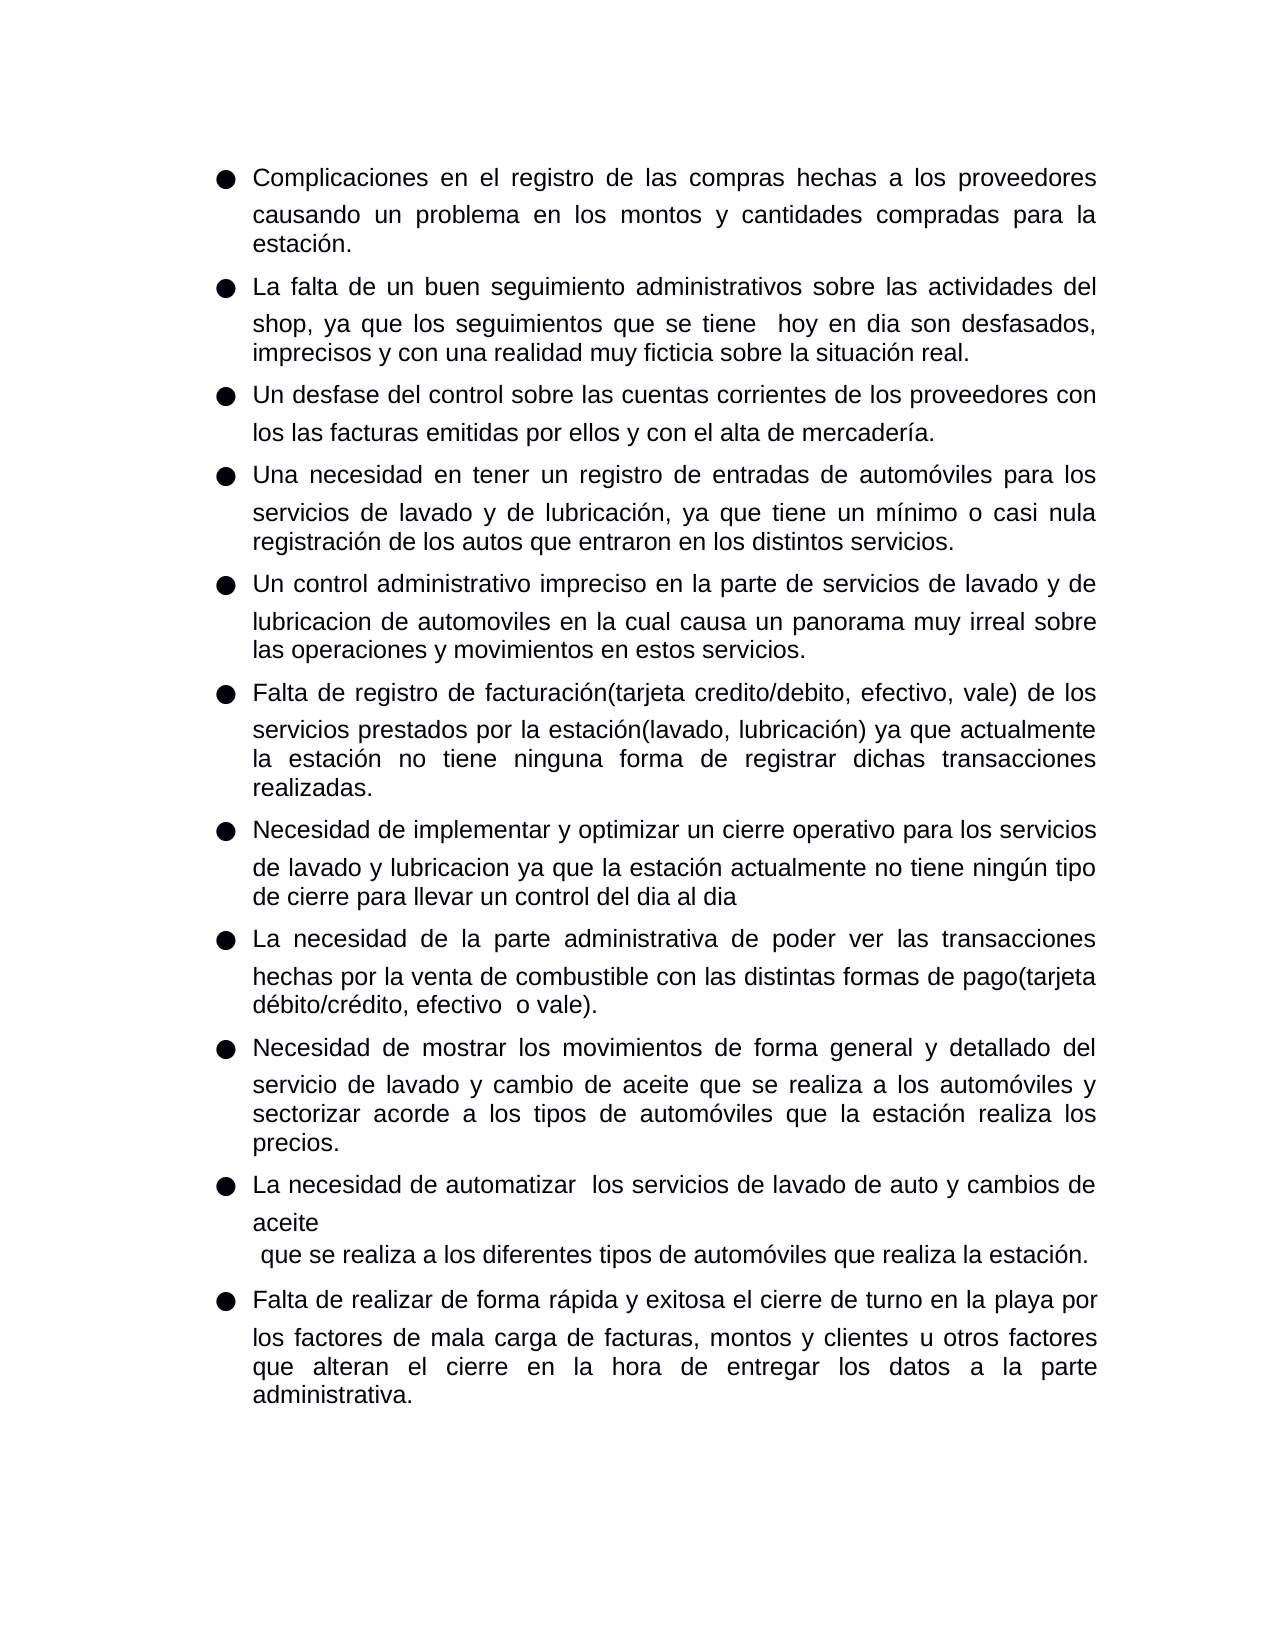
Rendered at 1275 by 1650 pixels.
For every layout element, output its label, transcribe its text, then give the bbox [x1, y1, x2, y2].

list La necesidad de automatizar los servicios de lavado de auto y cambios de aceite [215, 1155, 1098, 1237]
list Necesidad de mostrar los movimientos de forma general y detallado del servicio de lavado y cambio de aceite que se realiza a los automóviles y sectorizar acorde a los tipos de automóviles que la estación realiza los precios. [215, 1018, 1098, 1155]
list Falta de realizar de forma rápida y exitosa el cierre de turno en la playa por los factores de mala carga de facturas, montos y clientes u otros factores que alteran el cierre en la hora de entregar los datos a la parte administrativa. [215, 1272, 1098, 1409]
list Un control administrativo impreciso en la parte de servicios de lavado y de lubricacion de automoviles en la cual causa un panorama muy irreal sobre las operaciones y movimientos en estos servicios. [215, 554, 1098, 663]
list Una necesidad en tener un registro de entradas de automóviles para los servicios de lavado y de lubricación, ya que tiene un mínimo o casi nula registración de los autos que entraron en los distintos servicios. [215, 445, 1098, 554]
list Necesidad de implementar y optimizar un cierre operativo para los servicios de lavado y lubricacion ya que la estación actualmente no tiene ningún tipo de cierre para llevar un control del dia al dia [215, 800, 1098, 909]
list La falta de un buen seguimiento administrativos sobre las actividades del shop, ya que los seguimientos que se tiene hoy en dia son desfasados, imprecisos y con una realidad muy ficticia sobre la situación real. [215, 256, 1098, 365]
list La necesidad de la parte administrativa de poder ver las transacciones hechas por la venta de combustible con las distintas formas de pago(tarjeta débito/crédito, efectivo o vale). [215, 909, 1098, 1018]
list Un desfase del control sobre las cuentas corrientes de los proveedores con los las facturas emitidas por ellos y con el alta de mercadería. [215, 365, 1098, 445]
list Complicaciones en el registro de las compras hechas a los proveedores causando un problema en los montos y cantidades compradas para la estación. [215, 149, 1098, 256]
list Falta de registro de facturación(tarjeta credito/debito, efectivo, vale) de los servicios prestados por la estación(lavado, lubricación) ya que actualmente la estación no tiene ninguna forma de registrar dichas transacciones realizadas. [215, 663, 1098, 800]
text que se realiza a los diferentes tipos de automóviles que realiza la estación. [177, 1240, 1098, 1269]
